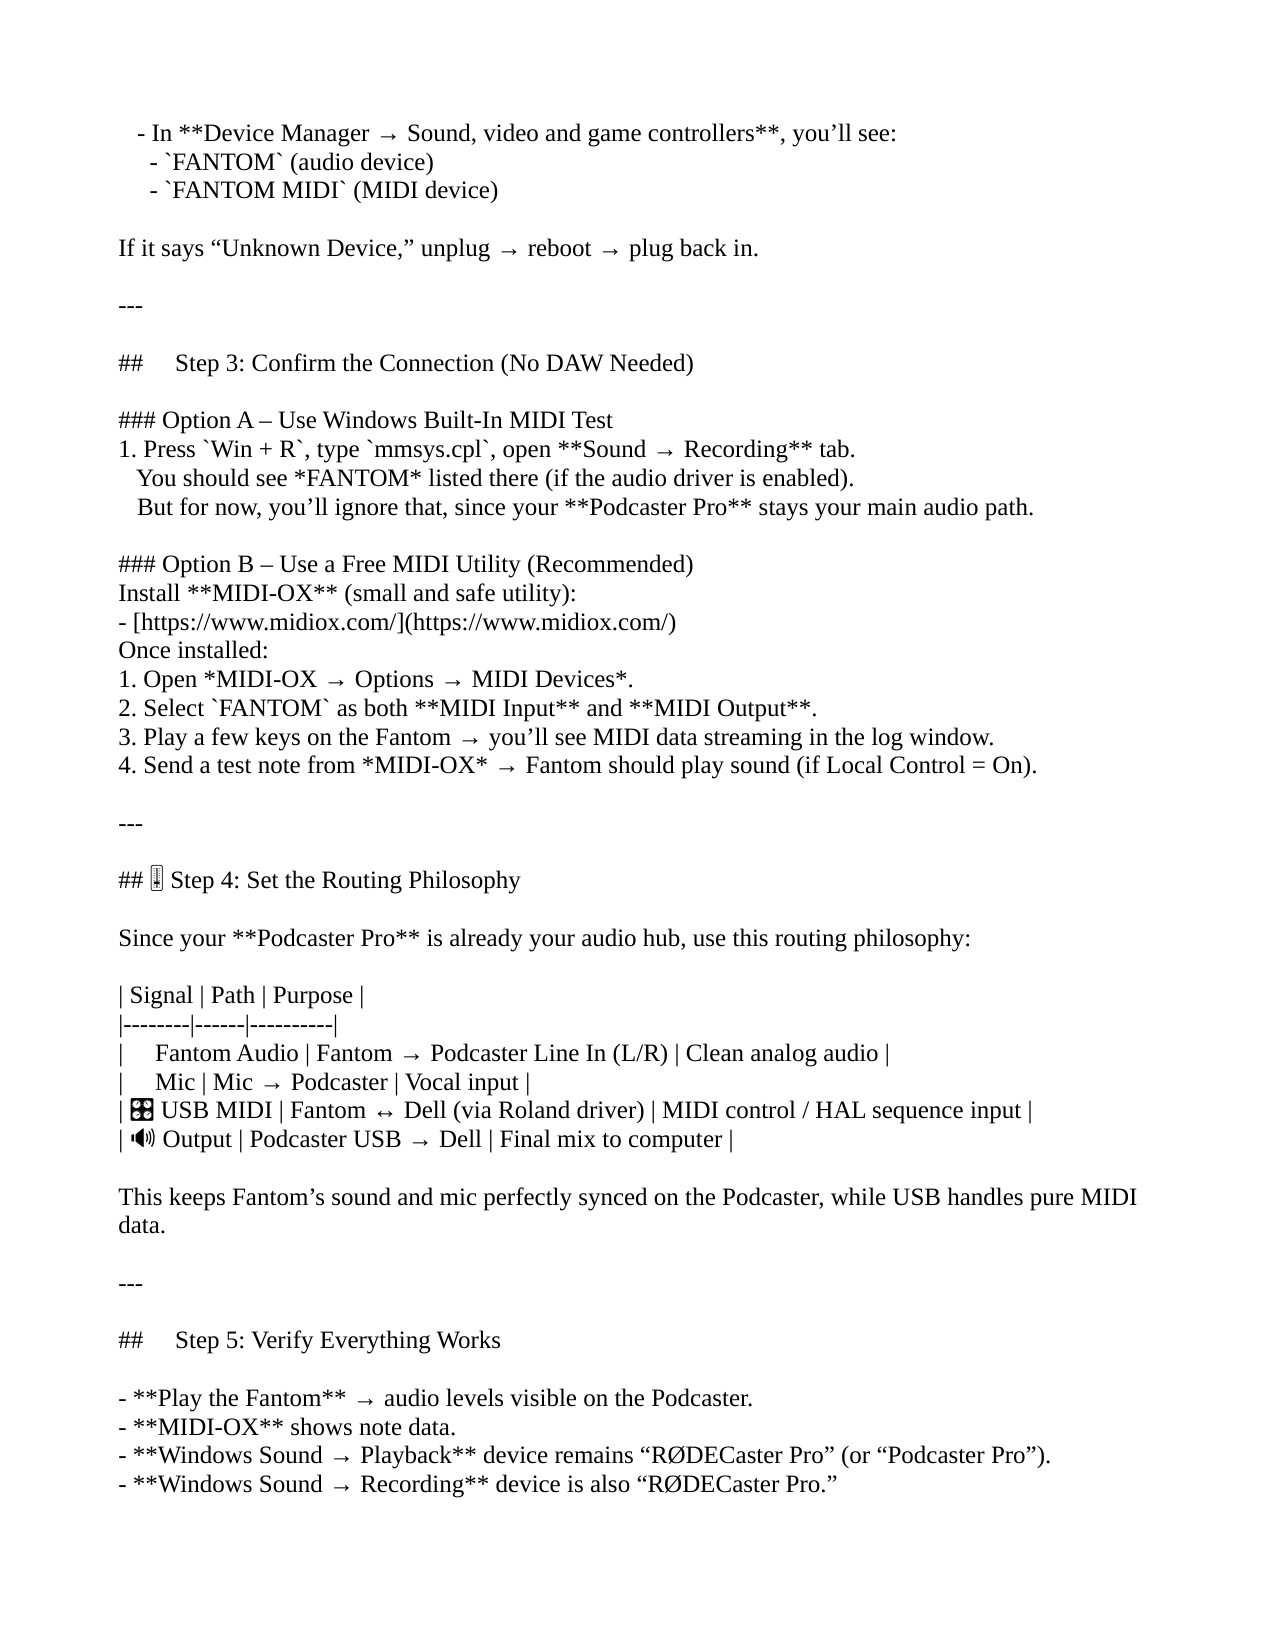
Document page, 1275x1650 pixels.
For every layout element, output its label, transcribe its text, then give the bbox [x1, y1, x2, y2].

text | 🎤 Mic | Mic → Podcaster | Vocal input | [118, 1067, 1157, 1096]
text - **Windows Sound → Playback** device remains “RØDECaster Pro” (or “Podcaster Pro”). [118, 1441, 1157, 1469]
text ### Option B – Use a Free MIDI Utility (Recommended) [118, 549, 1157, 578]
text - **MIDI-OX** shows note data. [118, 1412, 1157, 1441]
text --- [118, 808, 1157, 837]
text But for now, you’ll ignore that, since your **Podcaster Pro** stays your main audio path. [118, 492, 1157, 521]
text - [https://www.midiox.com/](https://www.midiox.com/) [118, 607, 1157, 636]
text ## 🎚 Step 4: Set the Routing Philosophy [118, 866, 1157, 894]
text - **Play the Fantom** → audio levels visible on the Podcaster. [118, 1383, 1157, 1412]
text You should see *FANTOM* listed there (if the audio driver is enabled). [118, 463, 1157, 492]
text | 🎹 Fantom Audio | Fantom → Podcaster Line In (L/R) | Clean analog audio | [118, 1038, 1157, 1067]
text This keeps Fantom’s sound and mic perfectly synced on the Podcaster, while USB handles pure MIDI data. [118, 1182, 1157, 1239]
text 1. Open *MIDI-OX → Options → MIDI Devices*. [118, 664, 1157, 693]
text --- [118, 291, 1157, 319]
text Since your **Podcaster Pro** is already your audio hub, use this routing philosophy: [118, 923, 1157, 952]
text Once installed: [118, 636, 1157, 664]
text ## 🧠 Step 3: Confirm the Connection (No DAW Needed) [118, 348, 1157, 377]
text - `FANTOM MIDI` (MIDI device) [118, 176, 1157, 204]
text --- [118, 1268, 1157, 1297]
text ### Option A – Use Windows Built-In MIDI Test [118, 406, 1157, 434]
text 2. Select `FANTOM` as both **MIDI Input** and **MIDI Output**. [118, 693, 1157, 722]
text | 🔊 Output | Podcaster USB → Dell | Final mix to computer | [118, 1124, 1157, 1153]
text - In **Device Manager → Sound, video and game controllers**, you’ll see: [118, 118, 1157, 147]
text 4. Send a test note from *MIDI-OX* → Fantom should play sound (if Local Control = On). [118, 751, 1157, 779]
text If it says “Unknown Device,” unplug → reboot → plug back in. [118, 233, 1157, 262]
text | Signal | Path | Purpose | [118, 981, 1157, 1009]
text - `FANTOM` (audio device) [118, 147, 1157, 176]
text Install **MIDI-OX** (small and safe utility): [118, 578, 1157, 607]
text - **Windows Sound → Recording** device is also “RØDECaster Pro.” [118, 1469, 1157, 1498]
text | 🎛 USB MIDI | Fantom ↔ Dell (via Roland driver) | MIDI control / HAL sequence input | [118, 1096, 1157, 1124]
text 3. Play a few keys on the Fantom → you’ll see MIDI data streaming in the log window. [118, 722, 1157, 751]
text 1. Press `Win + R`, type `mmsys.cpl`, open **Sound → Recording** tab. [118, 434, 1157, 463]
text ## ✅ Step 5: Verify Everything Works [118, 1326, 1157, 1354]
text |--------|------|----------| [118, 1009, 1157, 1038]
